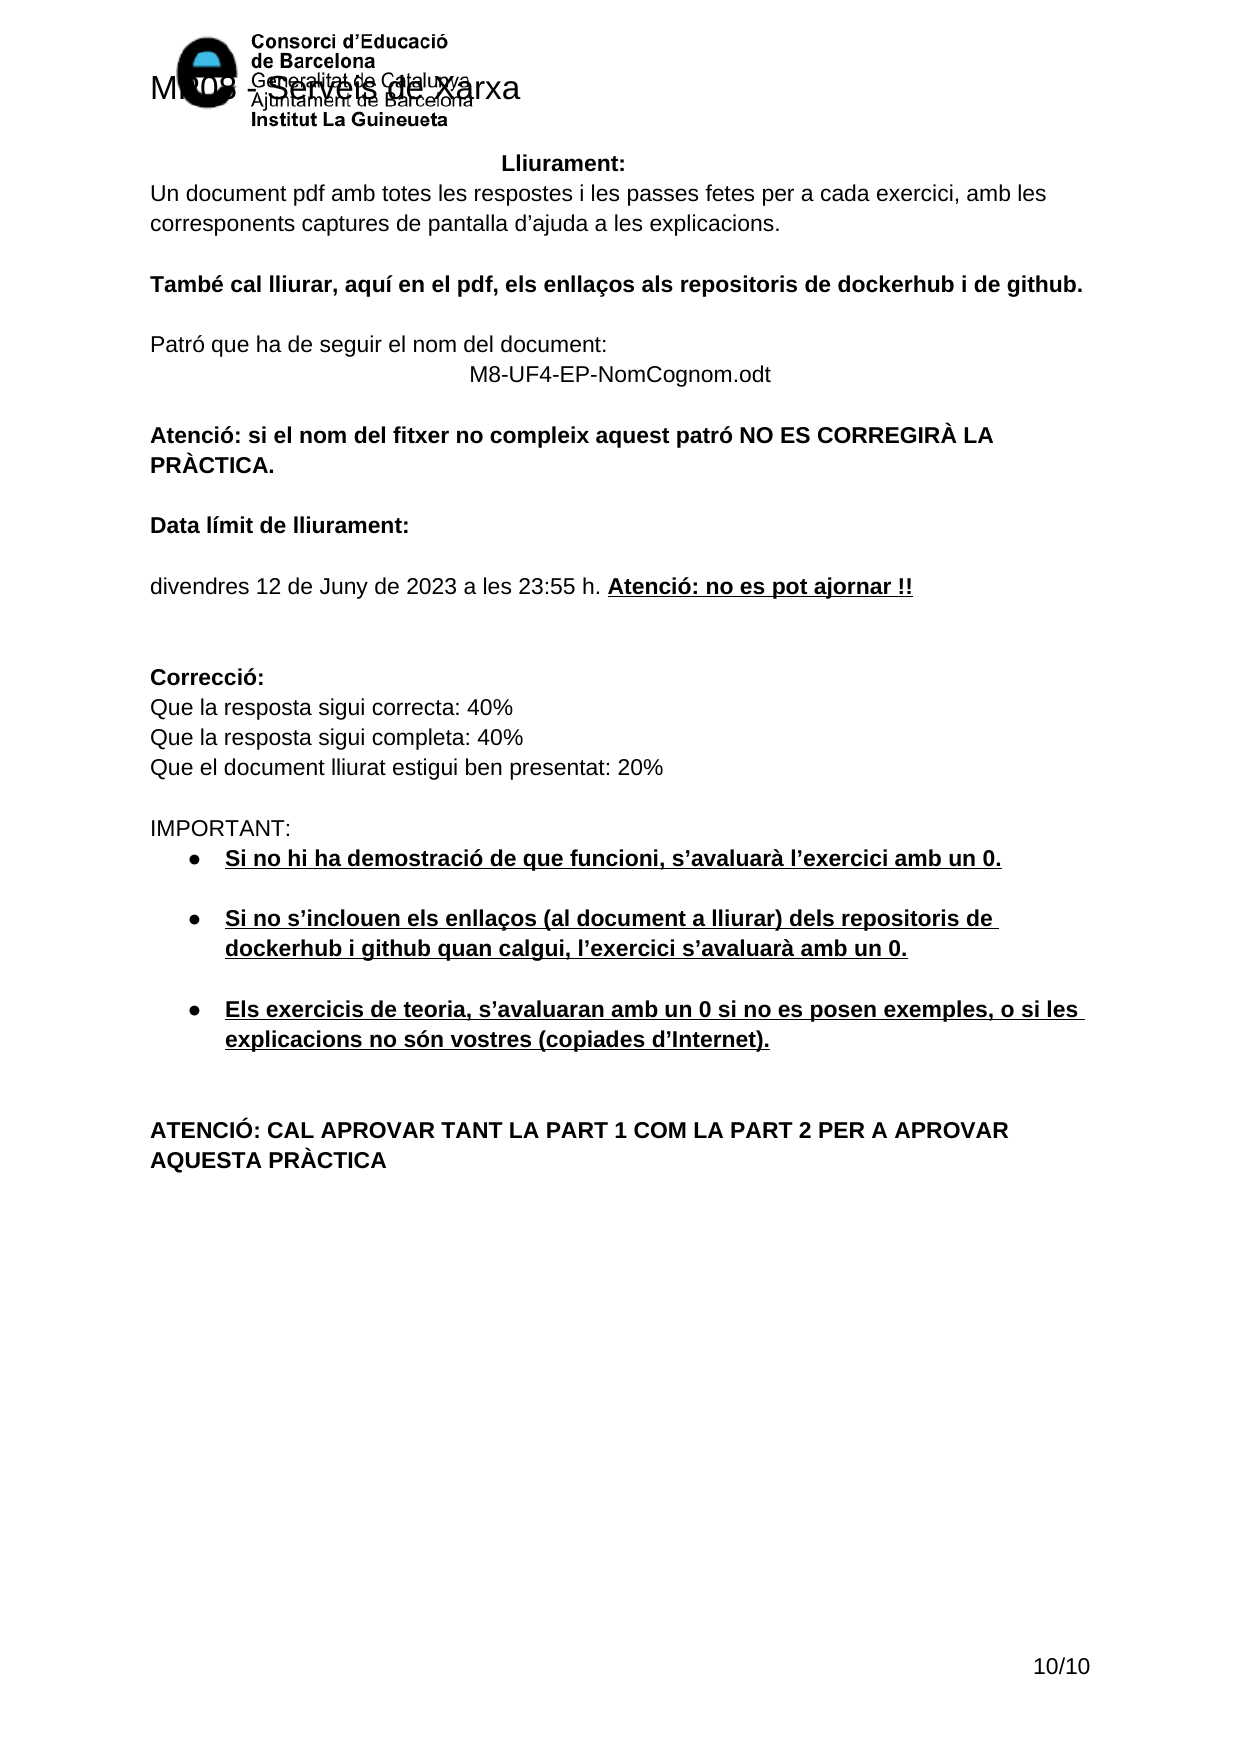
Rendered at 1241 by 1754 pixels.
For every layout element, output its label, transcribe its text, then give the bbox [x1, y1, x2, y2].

list Els exercicis de teoria, s’avaluaran amb un 0 si no es posen exemples, o si les explicacions no són vostres (copiades d’Internet). [187, 996, 1090, 1052]
text Patró que ha de seguir el nom del document: [150, 331, 1090, 358]
text Que la resposta sigui completa: 40% [150, 724, 1090, 750]
text Lliurament: [150, 150, 1090, 176]
picture [168, 18, 483, 140]
text Data límit de lliurament: [150, 512, 1090, 539]
text M8-UF4-EP-NomCognom.odt [150, 361, 1090, 388]
text Atenció: si el nom del fitxer no compleix aquest patró NO ES CORREGIRÀ LA PRÀCTICA. [150, 422, 1090, 478]
text IMPORTANT: [150, 814, 1090, 841]
text divendres 12 de Juny de 2023 a les 23:55 h. Atenció: no es pot ajornar !! [150, 573, 1090, 599]
text Que la resposta sigui correcta: 40% [150, 694, 1090, 720]
list Si no s’inclouen els enllaços (al document a lliurar) dels repositoris de dockerhub i github quan calgui, l’exercici s’avaluarà amb un 0. [187, 905, 1090, 962]
text ATENCIÓ: CAL APROVAR TANT LA PART 1 COM LA PART 2 PER A APROVAR AQUESTA PRÀCTICA [150, 1117, 1090, 1173]
text Que el document lliurat estigui ben presentat: 20% [150, 754, 1090, 781]
text Correcció: [150, 663, 1090, 690]
list Si no hi ha demostració de que funcioni, s’avaluarà l’exercici amb un 0. [187, 845, 1090, 871]
text Un document pdf amb totes les respostes i les passes fetes per a cada exercici, amb les corresponents captures de pantalla d’ajuda a les explicacions. [150, 180, 1090, 237]
text També cal lliurar, aquí en el pdf, els enllaços als repositoris de dockerhub i de github. [150, 271, 1090, 297]
